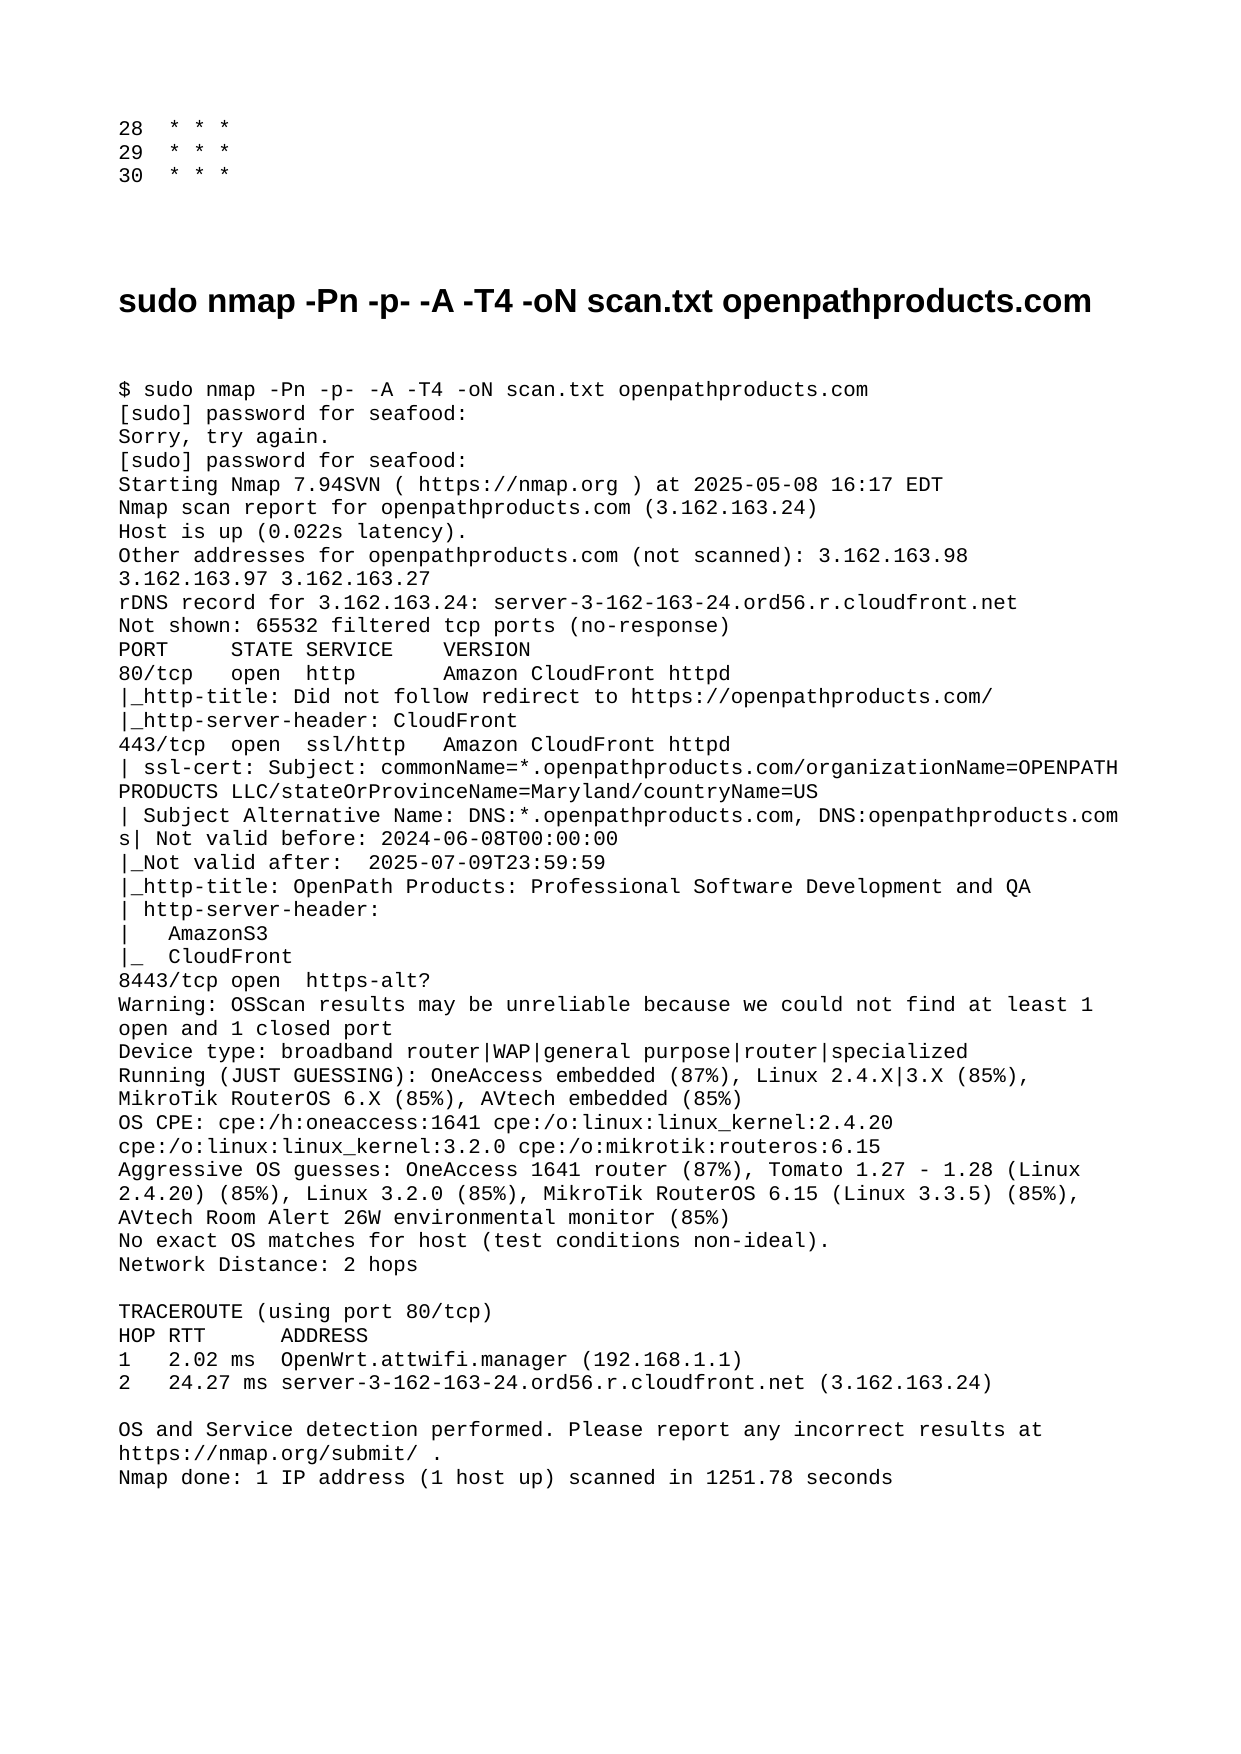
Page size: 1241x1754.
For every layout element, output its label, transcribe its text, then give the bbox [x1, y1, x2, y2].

text OS and Service detection performed. Please report any incorrect results at https://nmap.org/submit/ . [118, 1419, 1122, 1467]
text 29 * * * [118, 142, 1122, 165]
text Starting Nmap 7.94SVN ( https://nmap.org ) at 2025-05-08 16:17 EDT [118, 474, 1122, 497]
text [sudo] password for seafood: [118, 403, 1122, 426]
text s| Not valid before: 2024-06-08T00:00:00 [118, 828, 1122, 852]
text OS CPE: cpe:/h:oneaccess:1641 cpe:/o:linux:linux_kernel:2.4.20 cpe:/o:linux:linux_kernel:3.2.0 cpe:/o:mikrotik:routeros:6.15 [118, 1112, 1122, 1159]
text No exact OS matches for host (test conditions non-ideal). [118, 1230, 1122, 1254]
text Aggressive OS guesses: OneAccess 1641 router (87%), Tomato 1.27 - 1.28 (Linux 2.4.20) (85%), Linux 3.2.0 (85%), MikroTik RouterOS 6.15 (Linux 3.3.5) (85%), AVtech Room Alert 26W environmental monitor (85%) [118, 1159, 1122, 1230]
text 28 * * * [118, 118, 1122, 142]
text Not shown: 65532 filtered tcp ports (no-response) [118, 616, 1122, 639]
text 80/tcp open http Amazon CloudFront httpd [118, 663, 1122, 686]
text rDNS record for 3.162.163.24: server-3-162-163-24.ord56.r.cloudfront.net [118, 592, 1122, 616]
text Host is up (0.022s latency). [118, 521, 1122, 544]
text Network Distance: 2 hops [118, 1254, 1122, 1278]
text | ssl-cert: Subject: commonName=*.openpathproducts.com/organizationName=OPENPATH PRODUCTS LLC/stateOrProvinceName=Maryland/countryName=US [118, 757, 1122, 805]
text |_http-title: Did not follow redirect to https://openpathproducts.com/ [118, 686, 1122, 710]
text Running (JUST GUESSING): OneAccess embedded (87%), Linux 2.4.X|3.X (85%), MikroTik RouterOS 6.X (85%), AVtech embedded (85%) [118, 1065, 1122, 1112]
text 8443/tcp open https-alt? [118, 970, 1122, 994]
text Nmap scan report for openpathproducts.com (3.162.163.24) [118, 497, 1122, 521]
text | http-server-header: [118, 899, 1122, 923]
text |_Not valid after: 2025-07-09T23:59:59 [118, 852, 1122, 876]
text Sorry, try again. [118, 426, 1122, 450]
text | Subject Alternative Name: DNS:*.openpathproducts.com, DNS:openpathproducts.com [118, 805, 1122, 828]
text |_http-title: OpenPath Products: Professional Software Development and QA [118, 876, 1122, 899]
text Nmap done: 1 IP address (1 host up) scanned in 1251.78 seconds [118, 1467, 1122, 1490]
text | AmazonS3 [118, 923, 1122, 947]
text |_ CloudFront [118, 947, 1122, 970]
text [sudo] password for seafood: [118, 450, 1122, 474]
text |_http-server-header: CloudFront [118, 710, 1122, 734]
text 1 2.02 ms OpenWrt.attwifi.manager (192.168.1.1) [118, 1348, 1122, 1372]
text HOP RTT ADDRESS [118, 1325, 1122, 1348]
text PORT STATE SERVICE VERSION [118, 639, 1122, 663]
text 2 24.27 ms server-3-162-163-24.ord56.r.cloudfront.net (3.162.163.24) [118, 1372, 1122, 1396]
text $ sudo nmap -Pn -p- -A -T4 -oN scan.txt openpathproducts.com [118, 379, 1122, 403]
text Device type: broadband router|WAP|general purpose|router|specialized [118, 1041, 1122, 1065]
text Warning: OSScan results may be unreliable because we could not find at least 1 open and 1 closed port [118, 994, 1122, 1041]
text 30 * * * [118, 165, 1122, 189]
text 443/tcp open ssl/http Amazon CloudFront httpd [118, 734, 1122, 757]
text TRACEROUTE (using port 80/tcp) [118, 1301, 1122, 1325]
subtitle sudo nmap -Pn -p- -A -T4 -oN scan.txt openpathproducts.com [118, 281, 1122, 319]
text Other addresses for openpathproducts.com (not scanned): 3.162.163.98 3.162.163.97 3.162.163.27 [118, 544, 1122, 592]
